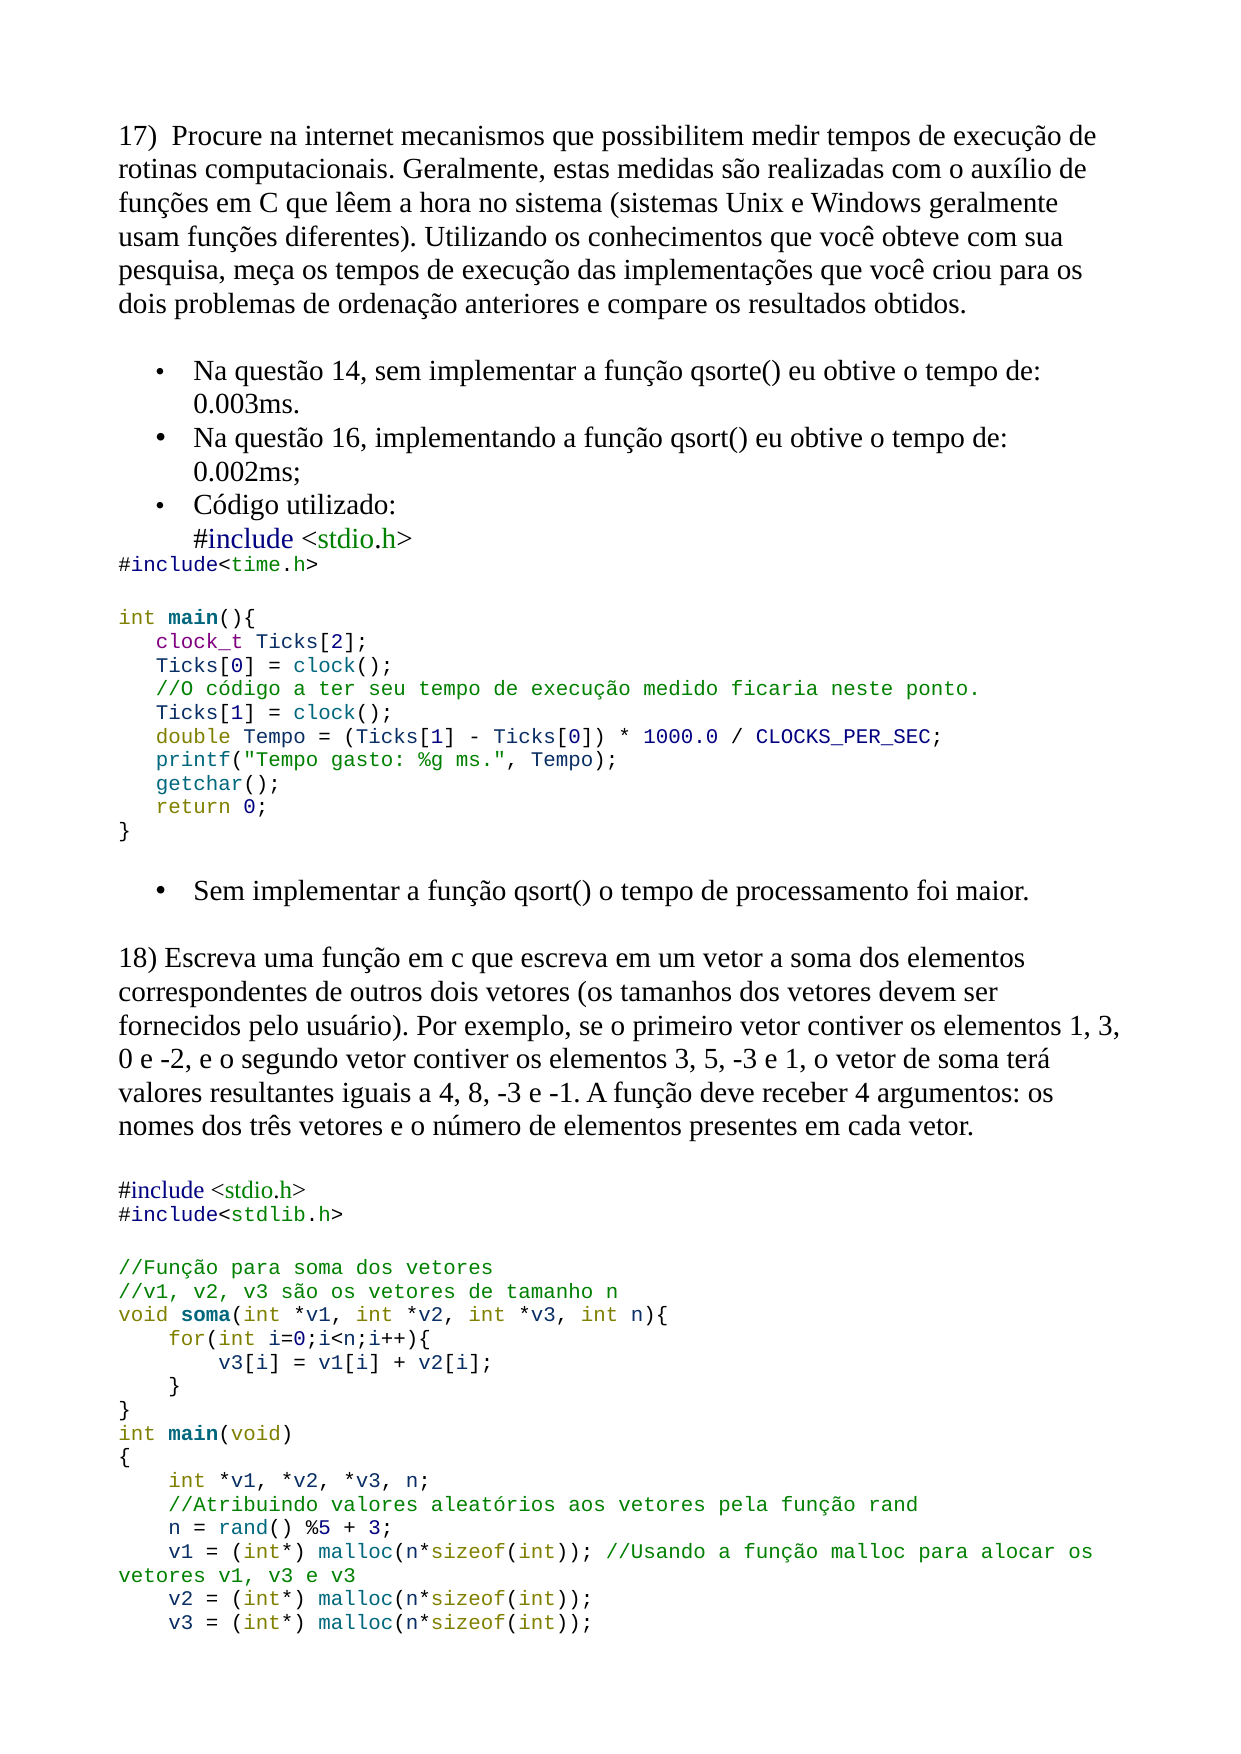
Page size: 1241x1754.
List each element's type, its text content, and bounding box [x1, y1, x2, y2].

text { [118, 1446, 1122, 1470]
text #include<stdlib.h> [118, 1204, 1122, 1228]
text #include <stdio.h> [118, 1175, 1122, 1204]
text double Tempo = (Ticks[1] - Ticks[0]) * 1000.0 / CLOCKS_PER_SEC; [118, 726, 1122, 749]
text void soma(int *v1, int *v2, int *v3, int n){ [118, 1304, 1122, 1328]
text //v1, v2, v3 são os vetores de tamanho n [118, 1281, 1122, 1304]
text n = rand() %5 + 3; [118, 1517, 1122, 1541]
text v1 = (int*) malloc(n*sizeof(int)); //Usando a função malloc para alocar os vetores v1, v3 e v3 [118, 1541, 1122, 1588]
text } [118, 820, 1122, 844]
list Na questão 16, implementando a função qsort() eu obtive o tempo de: 0.002ms; [156, 420, 1122, 487]
text printf("Tempo gasto: %g ms.", Tempo); [118, 749, 1122, 773]
list Código utilizado: [156, 487, 1122, 521]
text //Função para soma dos vetores [118, 1257, 1122, 1281]
list Na questão 14, sem implementar a função qsorte() eu obtive o tempo de: 0.003ms. [156, 353, 1122, 420]
text int *v1, *v2, *v3, n; [118, 1470, 1122, 1494]
text int main(void) [118, 1423, 1122, 1446]
text Ticks[0] = clock(); [118, 655, 1122, 678]
text getchar(); [118, 773, 1122, 797]
text v3 = (int*) malloc(n*sizeof(int)); [118, 1612, 1122, 1636]
text v3[i] = v1[i] + v2[i]; [118, 1352, 1122, 1375]
text v2 = (int*) malloc(n*sizeof(int)); [118, 1588, 1122, 1612]
text #include<time.h> [118, 554, 1122, 578]
text 18) Escreva uma função em c que escreva em um vetor a soma dos elementos correspondentes de outros dois vetores (os tamanhos dos vetores devem ser fornecidos pelo usuário). Por exemplo, se o primeiro vetor contiver os elementos 1, 3, 0 e -2, e o segundo vetor contiver os elementos 3, 5, -3 e 1, o vetor de soma terá valores resultantes iguais a 4, 8, -3 e -1. A função deve receber 4 argumentos: os nomes dos três vetores e o número de elementos presentes em cada vetor. [118, 941, 1122, 1142]
text //Atribuindo valores aleatórios aos vetores pela função rand [118, 1494, 1122, 1517]
text //O código a ter seu tempo de execução medido ficaria neste ponto. [118, 678, 1122, 702]
text int main(){ [118, 607, 1122, 631]
text clock_t Ticks[2]; [118, 631, 1122, 655]
text 17) Procure na internet mecanismos que possibilitem medir tempos de execução de rotinas computacionais. Geralmente, estas medidas são realizadas com o auxílio de funções em C que lêem a hora no sistema (sistemas Unix e Windows geralmente usam funções diferentes). Utilizando os conhecimentos que você obteve com sua pesquisa, meça os tempos de execução das implementações que você criou para os dois problemas de ordenação anteriores e compare os resultados obtidos. [118, 118, 1122, 319]
text return 0; [118, 797, 1122, 820]
text Ticks[1] = clock(); [118, 702, 1122, 726]
text for(int i=0;i<n;i++){ [118, 1328, 1122, 1352]
text } [118, 1375, 1122, 1399]
text } [118, 1399, 1122, 1423]
list Sem implementar a função qsort() o tempo de processamento foi maior. [156, 873, 1122, 907]
list #include <stdio.h> [156, 521, 1122, 554]
